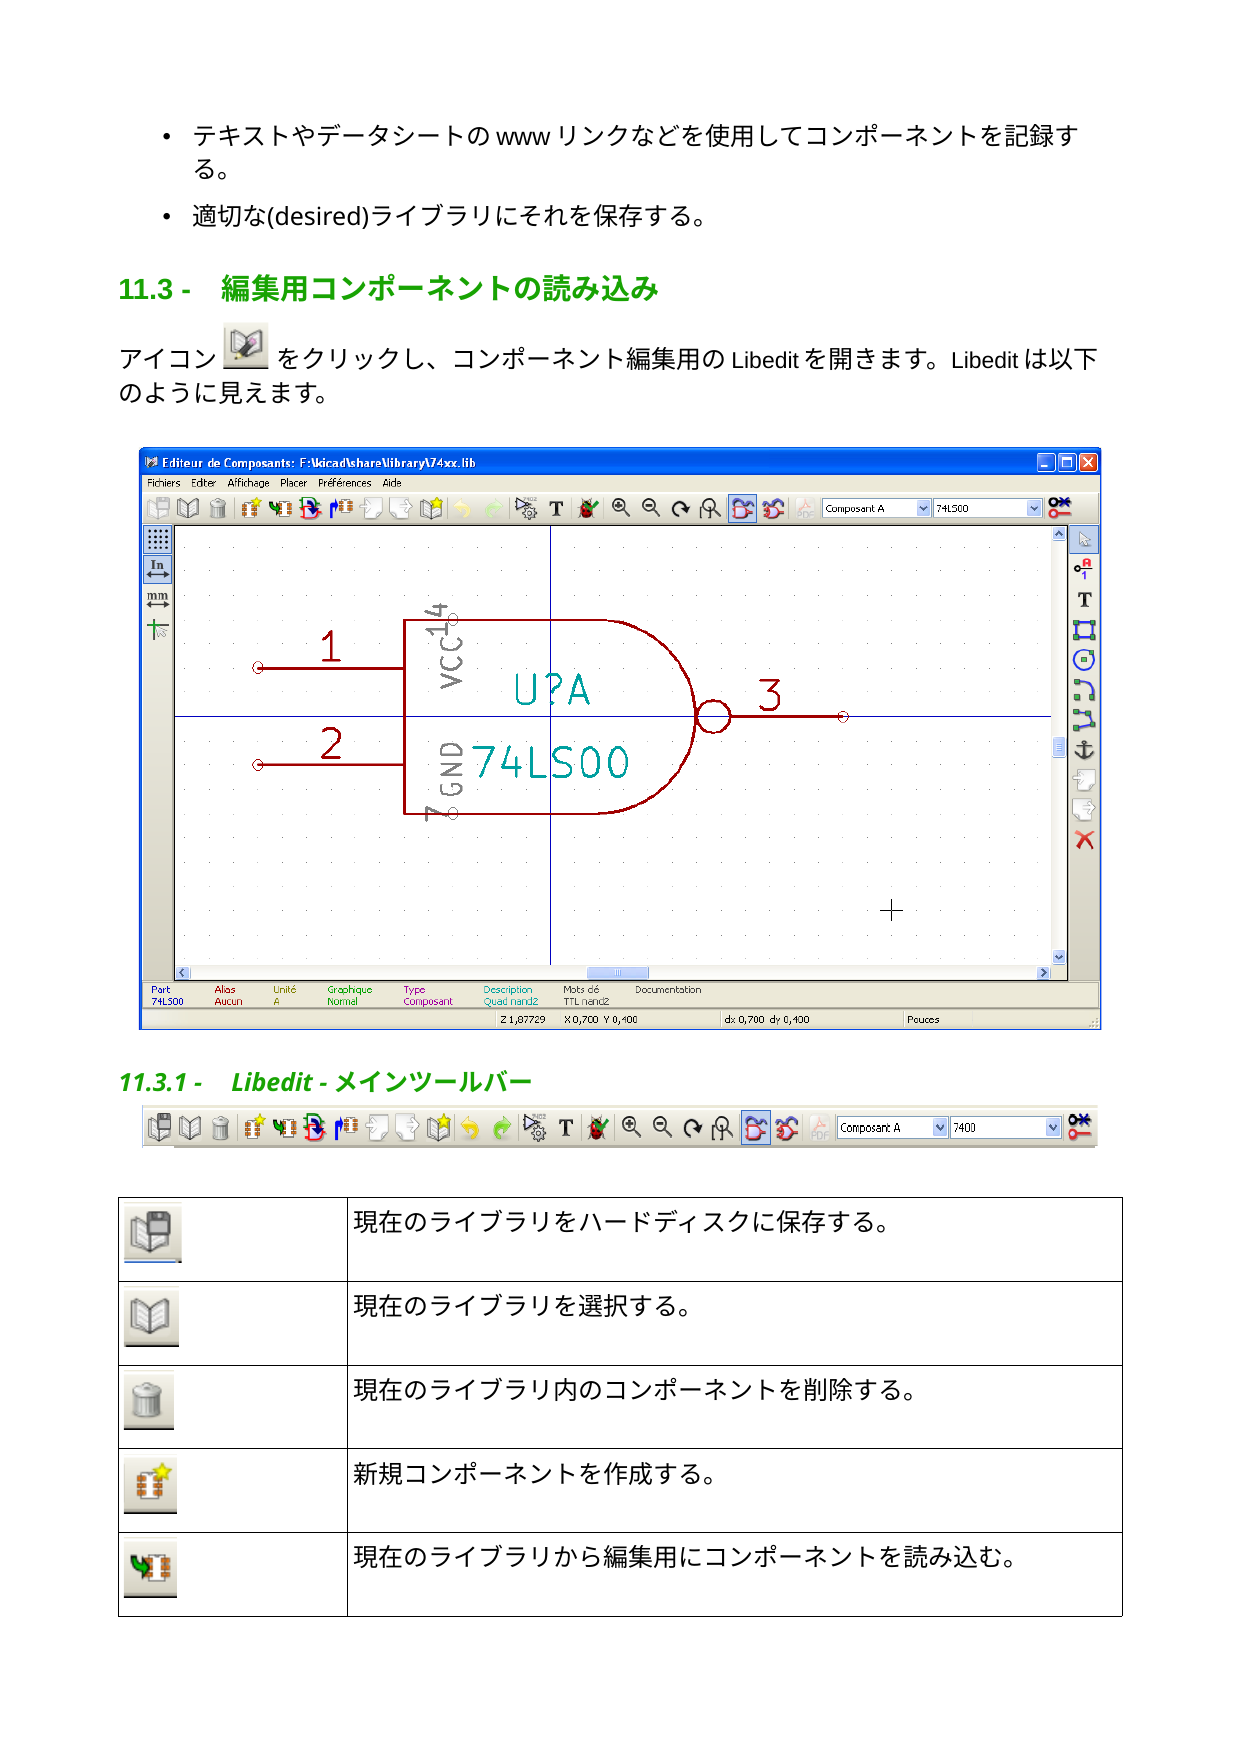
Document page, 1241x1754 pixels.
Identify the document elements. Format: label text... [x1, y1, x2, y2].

table_cell [119, 1282, 347, 1364]
picture [123, 1202, 182, 1263]
picture [142, 1105, 1098, 1148]
text アイコン をクリックし、コンポーネント編集用のLibeditを開きます。Libeditは以下のように見えます。 [118, 320, 1122, 410]
subtitle Libedit - メインツールバー [118, 1065, 1122, 1099]
table_cell [119, 1366, 347, 1448]
table_cell 現在のライブラリ内のコンポーネントを削除する。 [348, 1366, 1122, 1448]
table_cell 現在のライブラリから編集用にコンポーネントを読み込む。 [348, 1533, 1122, 1616]
table_cell [119, 1533, 347, 1616]
table_header [119, 1198, 347, 1281]
picture [123, 1537, 177, 1598]
table_cell 新規コンポーネントを作成する。 [348, 1449, 1122, 1532]
subtitle 編集用コンポーネントの読み込み [118, 268, 1122, 308]
table_cell 現在のライブラリを選択する。 [348, 1282, 1122, 1364]
table_header 現在のライブラリをハードディスクに保存する。 [348, 1198, 1122, 1281]
table_cell [119, 1449, 347, 1532]
picture [123, 1454, 177, 1514]
picture [138, 447, 1102, 1030]
list 適切な(desired)ライブラリにそれを保存する。 [162, 199, 1122, 233]
list テキストやデータシートのwwwリンクなどを使用してコンポーネントを記録する。 [162, 118, 1122, 186]
picture [123, 1286, 179, 1347]
picture [123, 1370, 174, 1430]
picture [223, 320, 269, 369]
